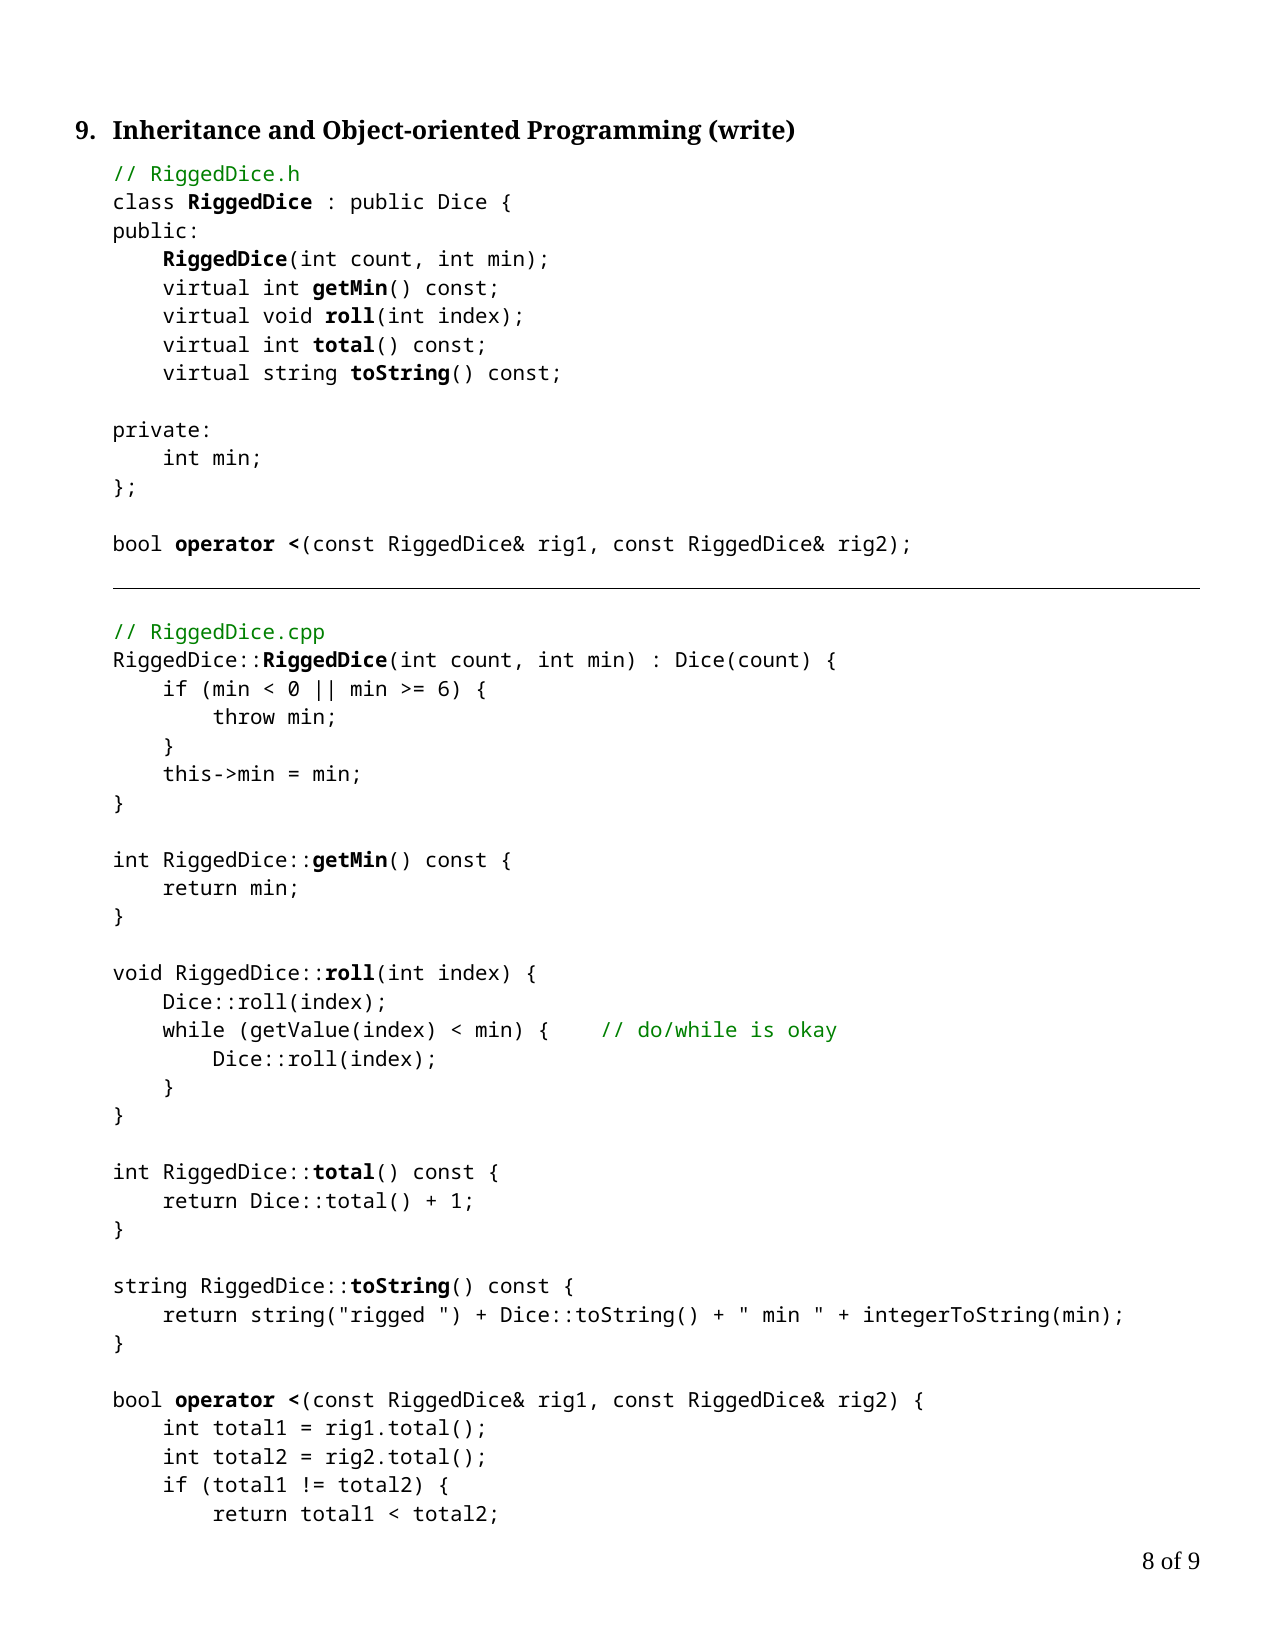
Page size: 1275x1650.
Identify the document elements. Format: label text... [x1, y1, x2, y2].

text }; [112, 472, 1200, 500]
text return Dice::total() + 1; [112, 1186, 1200, 1214]
text int RiggedDice::total() const { [112, 1157, 1200, 1186]
text virtual void roll(int index); [112, 301, 1200, 330]
text throw min; [112, 702, 1200, 731]
text Dice::roll(index); [112, 1044, 1200, 1072]
text virtual string toString() const; [112, 358, 1200, 387]
text virtual int getMin() const; [112, 273, 1200, 301]
text int total2 = rig2.total(); [112, 1442, 1200, 1470]
text virtual int total() const; [112, 330, 1200, 358]
text bool operator <(const RiggedDice& rig1, const RiggedDice& rig2); [112, 529, 1200, 557]
text } [112, 1214, 1200, 1243]
text } [112, 731, 1200, 759]
text private: [112, 415, 1200, 443]
text if (total1 != total2) { [112, 1470, 1200, 1499]
text } [112, 1328, 1200, 1357]
text return total1 < total2; [112, 1499, 1200, 1527]
text 9. Inheritance and Object-oriented Programming (write) [75, 112, 1200, 147]
text RiggedDice(int count, int min); [112, 244, 1200, 273]
text } [112, 902, 1200, 930]
text } [112, 1101, 1200, 1129]
text } [112, 788, 1200, 816]
text int RiggedDice::getMin() const { [112, 845, 1200, 873]
text // RiggedDice.h [112, 159, 1200, 187]
text public: [112, 216, 1200, 244]
text int min; [112, 443, 1200, 472]
text void RiggedDice::roll(int index) { [112, 958, 1200, 987]
text return string("rigged ") + Dice::toString() + " min " + integerToString(min); [112, 1300, 1200, 1328]
text class RiggedDice : public Dice { [112, 187, 1200, 216]
text string RiggedDice::toString() const { [112, 1271, 1200, 1300]
text while (getValue(index) < min) { // do/while is okay [112, 1015, 1200, 1044]
text // RiggedDice.cpp [112, 617, 1200, 646]
text } [112, 1072, 1200, 1101]
text int total1 = rig1.total(); [112, 1413, 1200, 1442]
text this->min = min; [112, 759, 1200, 788]
text if (min < 0 || min >= 6) { [112, 674, 1200, 702]
text return min; [112, 873, 1200, 902]
text bool operator <(const RiggedDice& rig1, const RiggedDice& rig2) { [112, 1385, 1200, 1413]
text Dice::roll(index); [112, 987, 1200, 1015]
text RiggedDice::RiggedDice(int count, int min) : Dice(count) { [112, 646, 1200, 674]
